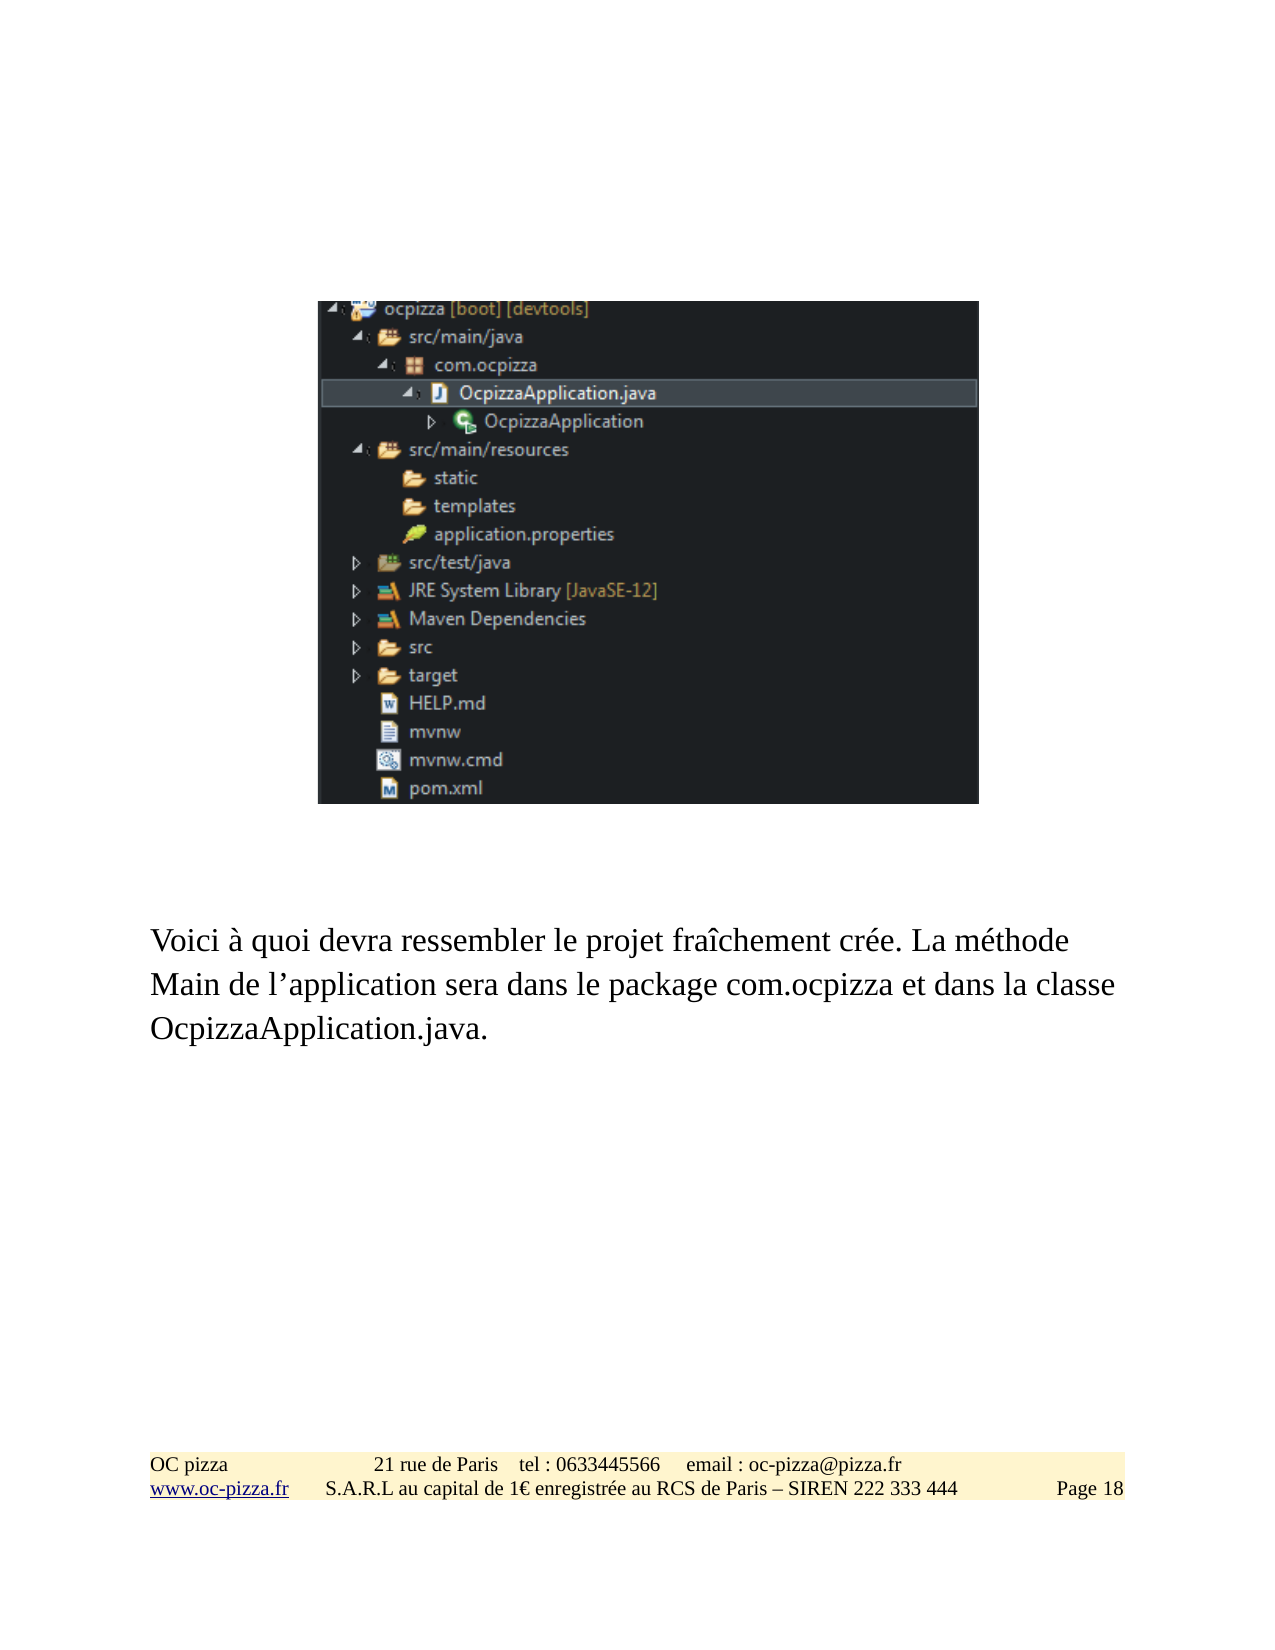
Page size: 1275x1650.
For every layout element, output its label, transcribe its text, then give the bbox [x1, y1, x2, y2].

picture [317, 301, 979, 804]
text Voici à quoi devra ressembler le projet fraîchement crée. La méthode Main de l’application sera dans le package com.ocpizza et dans la classe OcpizzaApplication.java. [150, 920, 1125, 1047]
